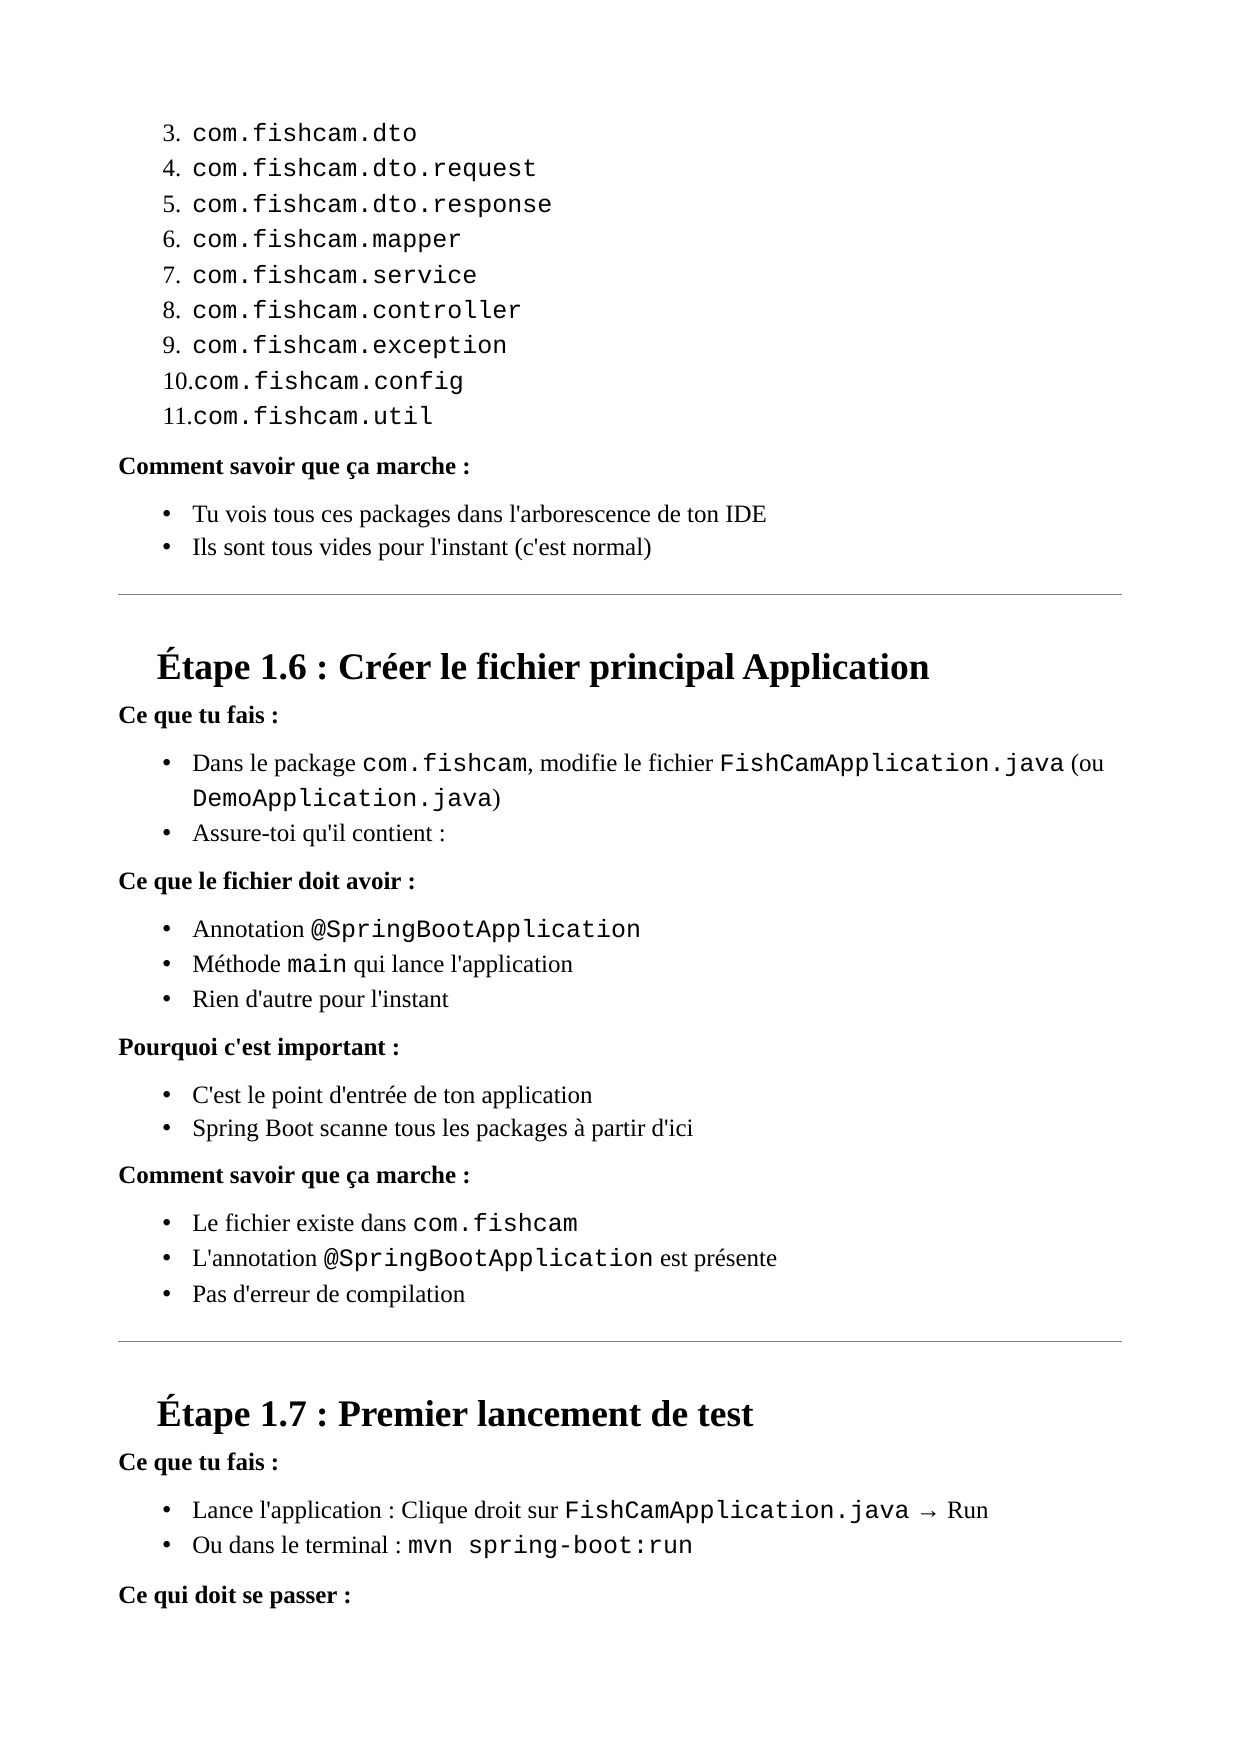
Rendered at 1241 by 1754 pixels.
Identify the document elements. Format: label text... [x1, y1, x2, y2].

list com.fishcam.service [162, 260, 1122, 291]
list com.fishcam.mapper [162, 224, 1122, 255]
text Comment savoir que ça marche : [118, 1160, 1122, 1189]
list Ou dans le terminal : mvn spring-boot:run [162, 1530, 1122, 1561]
list com.fishcam.config [162, 366, 1122, 397]
list com.fishcam.dto.response [162, 189, 1122, 220]
list Le fichier existe dans com.fishcam [162, 1208, 1122, 1239]
list Lance l'application : Clique droit sur FishCamApplication.java → Run [162, 1495, 1122, 1526]
text Ce qui doit se passer : [118, 1580, 1122, 1609]
subtitle ✅ Étape 1.7 : Premier lancement de test [118, 1392, 1122, 1435]
list com.fishcam.dto [162, 118, 1122, 149]
text Ce que tu fais : [118, 1447, 1122, 1476]
list Spring Boot scanne tous les packages à partir d'ici [162, 1113, 1122, 1142]
list Annotation @SpringBootApplication [162, 914, 1122, 944]
list Méthode main qui lance l'application [162, 949, 1122, 980]
subtitle ✅ Étape 1.6 : Créer le fichier principal Application [118, 645, 1122, 688]
text Ce que tu fais : [118, 700, 1122, 729]
text Comment savoir que ça marche : [118, 451, 1122, 480]
list Dans le package com.fishcam, modifie le fichier FishCamApplication.java (ou DemoApplication.java) [162, 748, 1122, 814]
list com.fishcam.controller [162, 295, 1122, 326]
list com.fishcam.exception [162, 331, 1122, 361]
list com.fishcam.dto.request [162, 153, 1122, 184]
list C'est le point d'entrée de ton application [162, 1080, 1122, 1108]
list Ils sont tous vides pour l'instant (c'est normal) [162, 532, 1122, 561]
list L'annotation @SpringBootApplication est présente [162, 1243, 1122, 1274]
list Assure-toi qu'il contient : [162, 818, 1122, 847]
list Tu vois tous ces packages dans l'arborescence de ton IDE [162, 499, 1122, 528]
text Pourquoi c'est important : [118, 1032, 1122, 1061]
list Rien d'autre pour l'instant [162, 984, 1122, 1013]
list com.fishcam.util [162, 401, 1122, 432]
list Pas d'erreur de compilation [162, 1279, 1122, 1308]
text Ce que le fichier doit avoir : [118, 866, 1122, 895]
